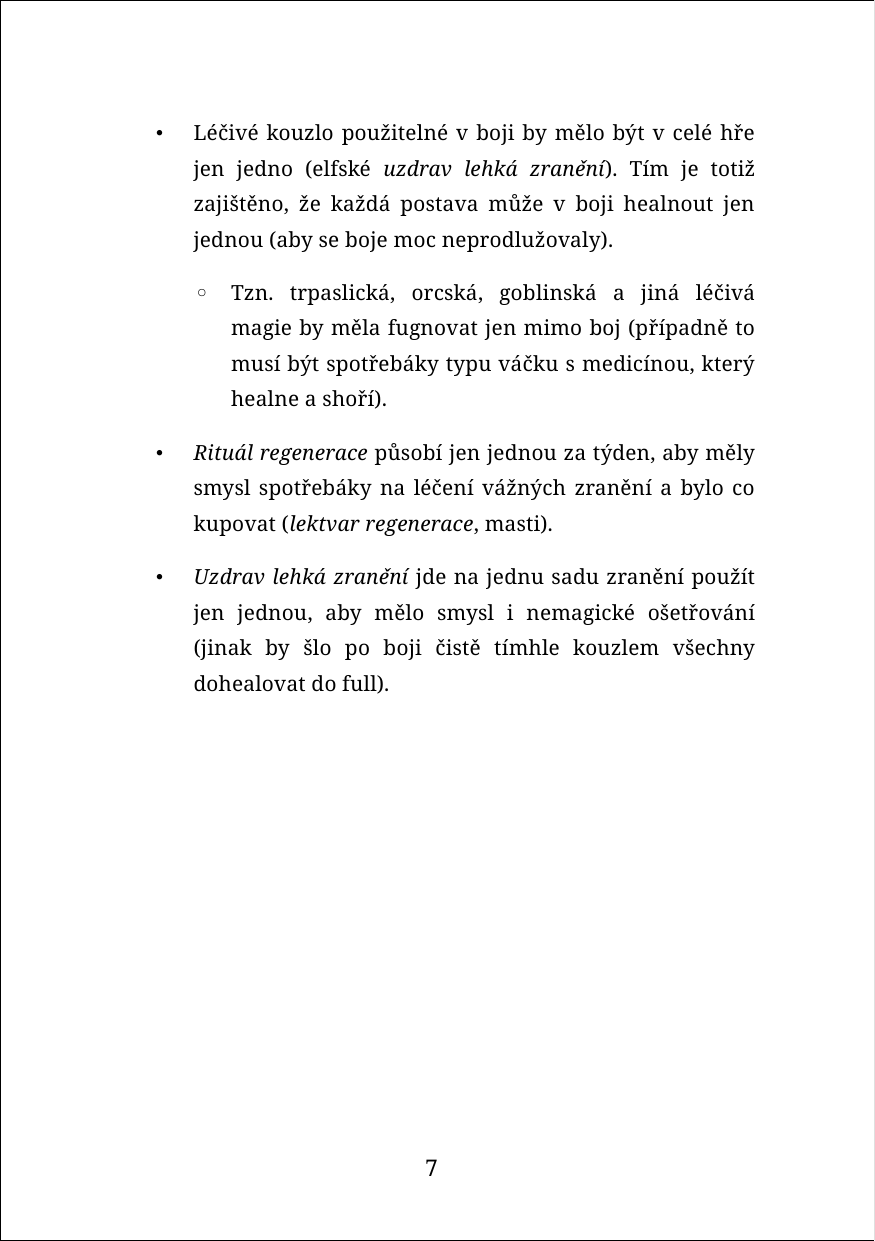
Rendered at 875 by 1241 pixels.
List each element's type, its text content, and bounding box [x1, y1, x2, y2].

list Léčivé kouzlo použitelné v boji by mělo být v celé hře jen jedno (elfské uzdrav lehká zranění). Tím je totiž zajištěno, že každá postava může v boji healnout jen jednou (aby se boje moc neprodlužovaly). [156, 118, 756, 253]
list Rituál regenerace působí jen jednou za týden, aby měly smysl spotřebáky na léčení vážných zranění a bylo co kupovat (lektvar regenerace, masti). [156, 438, 756, 537]
list Uzdrav lehká zranění jde na jednu sadu zranění použít jen jednou, aby mělo smysl i nemagické ošetřování (jinak by šlo po boji čistě tímhle kouzlem všechny dohealovat do full). [156, 562, 756, 697]
list Tzn. trpaslická, orcská, goblinská a jiná léčivá magie by měla fugnovat jen mimo boj (případně to musí být spotřebáky typu váčku s medicínou, který healne a shoří). [193, 278, 756, 413]
